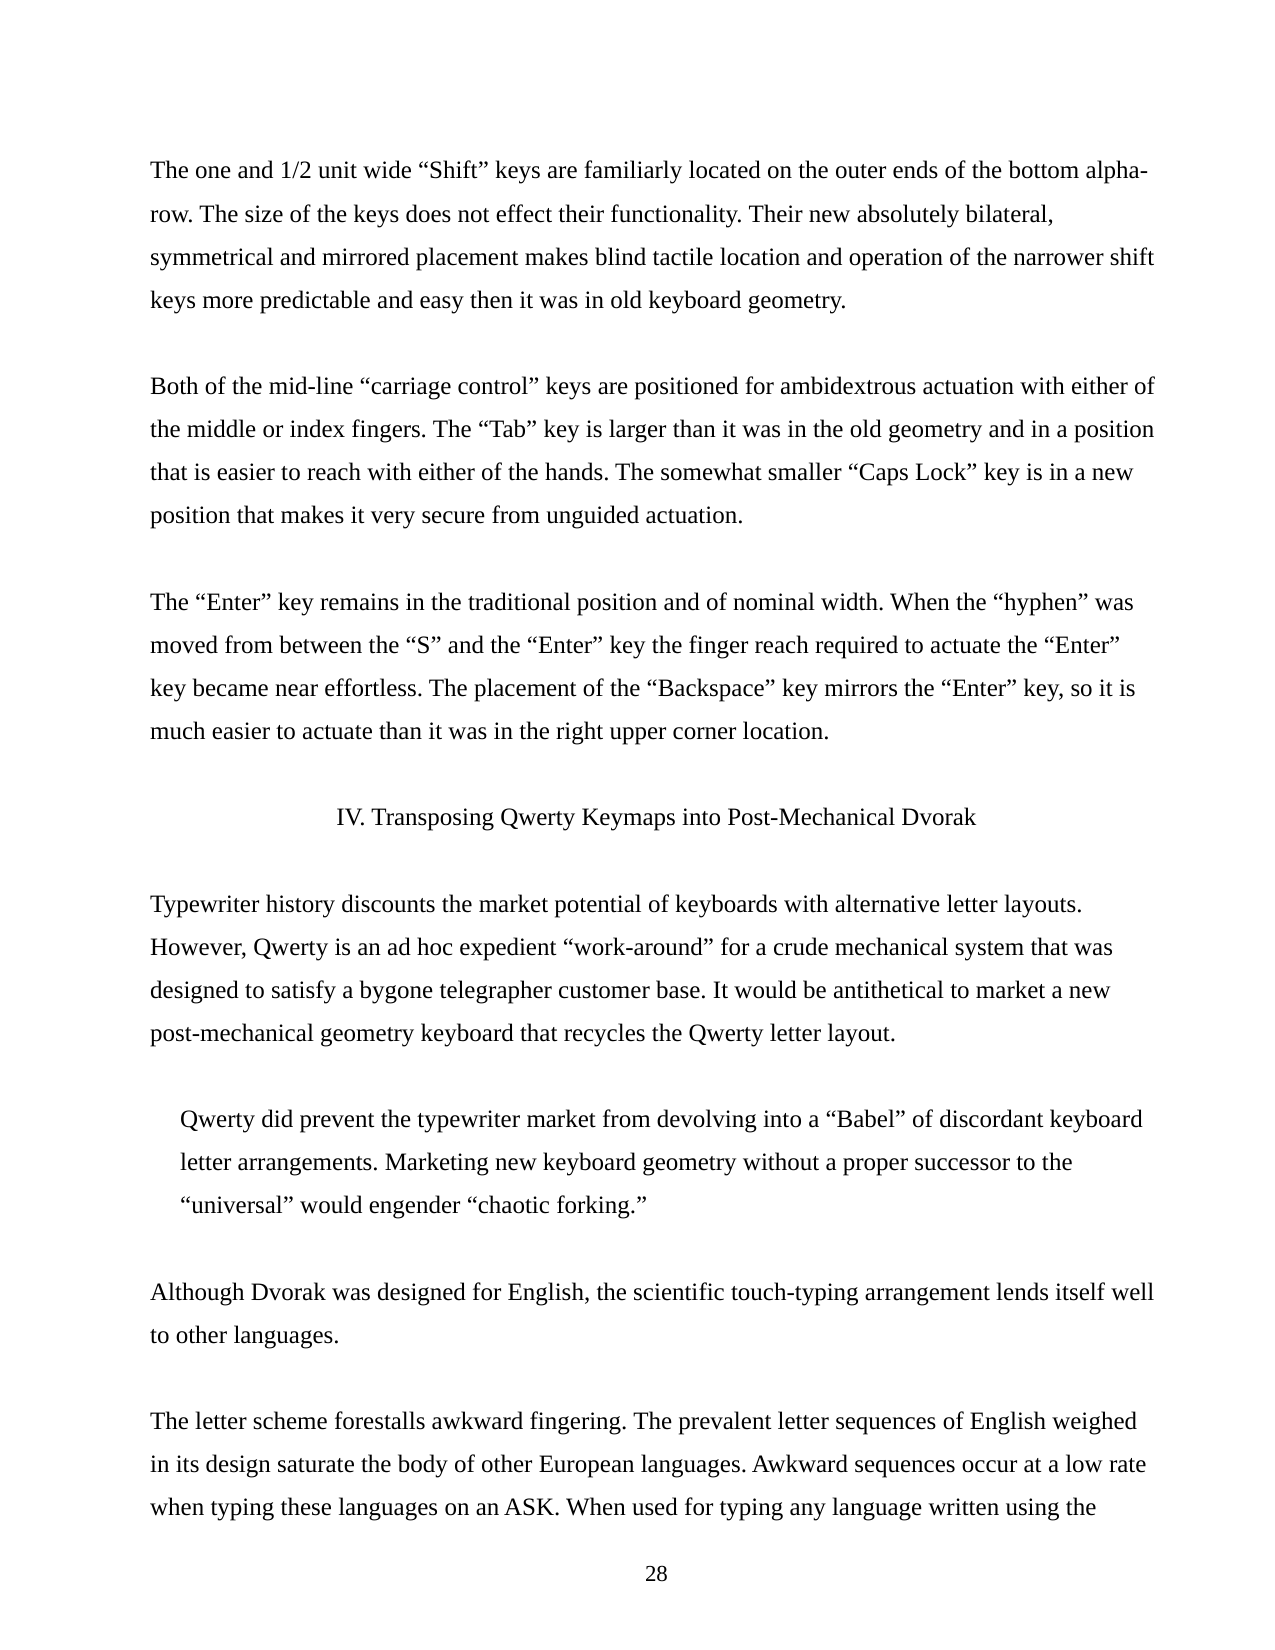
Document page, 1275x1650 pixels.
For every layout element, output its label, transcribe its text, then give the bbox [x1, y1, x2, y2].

text Although Dvorak was designed for English, the scientific touch-typing arrangement lends itself well to other languages. [150, 1277, 1162, 1349]
text Qwerty did prevent the typewriter market from devolving into a “Babel” of discordant keyboard letter arrangements. Marketing new keyboard geometry without a proper successor to the “universal” would engender “chaotic forking.” [180, 1104, 1162, 1219]
text The letter scheme forestalls awkward fingering. The prevalent letter sequences of English weighed in its design saturate the body of other European languages. Awkward sequences occur at a low rate when typing these languages on an ASK. When used for typing any language written using the [150, 1406, 1162, 1521]
text Typewriter history discounts the market potential of keyboards with alternative letter layouts. However, Qwerty is an ad hoc expedient “work-around” for a crude mechanical system that was designed to satisfy a bygone telegrapher customer base. It would be antithetical to market a new post-mechanical geometry keyboard that recycles the Qwerty letter layout. [150, 889, 1162, 1047]
text Both of the mid-line “carriage control” keys are positioned for ambidextrous actuation with either of the middle or index fingers. The “Tab” key is larger than it was in the old geometry and in a position that is easier to reach with either of the hands. The somewhat smaller “Caps Lock” key is in a new position that makes it very secure from unguided actuation. [150, 371, 1162, 529]
text The “Enter” key remains in the traditional position and of nominal width. When the “hyphen” was moved from between the “S” and the “Enter” key the finger reach required to actuate the “Enter” key became near effortless. The placement of the “Backspace” key mirrors the “Enter” key, so it is much easier to actuate than it was in the right upper corner location. [150, 587, 1162, 745]
text The one and 1/2 unit wide “Shift” keys are familiarly located on the outer ends of the bottom alpha-row. The size of the keys does not effect their functionality. Their new absolutely bilateral, symmetrical and mirrored placement makes blind tactile location and operation of the narrower shift keys more predictable and easy then it was in old keyboard geometry. [150, 156, 1162, 314]
text IV. Transposing Qwerty Keymaps into Post-Mechanical Dvorak [150, 802, 1162, 831]
